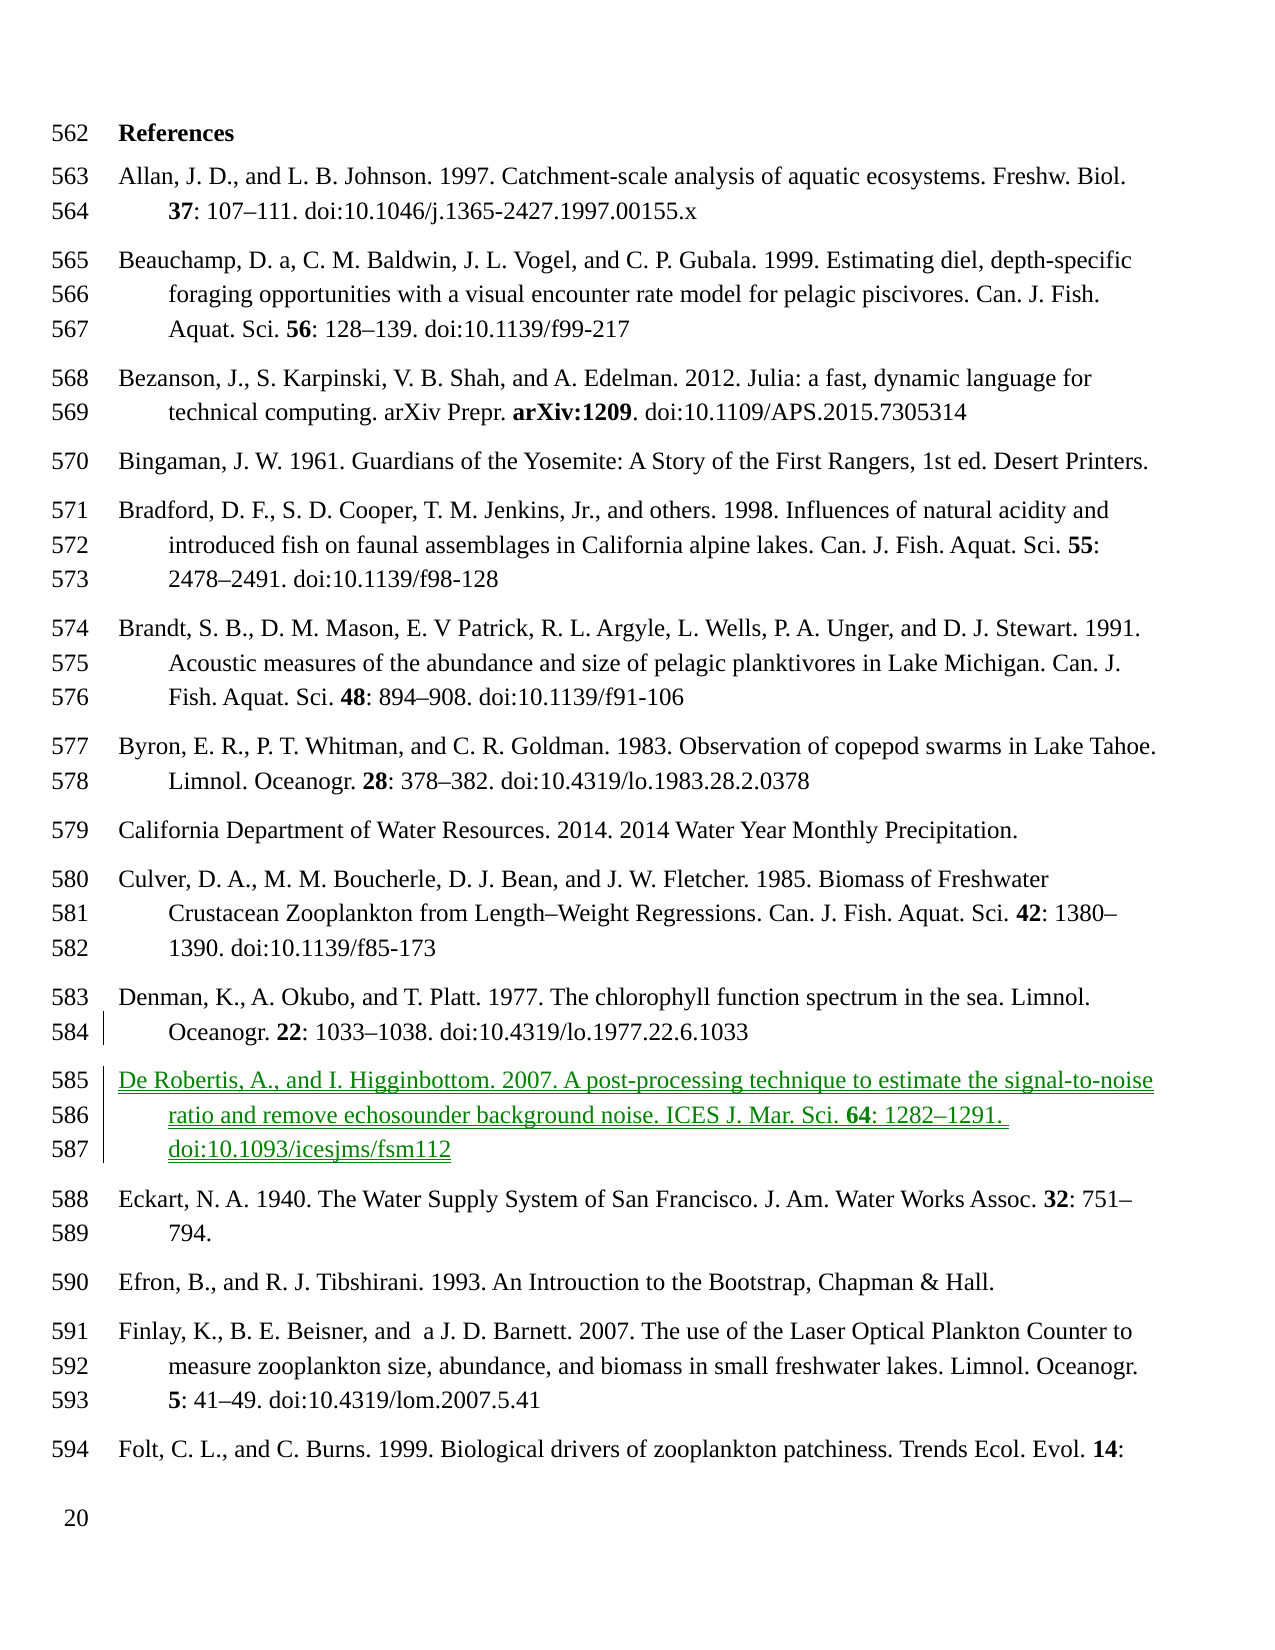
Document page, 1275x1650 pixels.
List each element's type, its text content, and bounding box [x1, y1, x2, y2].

text Byron, E. R., P. T. Whitman, and C. R. Goldman. 1983. Observation of copepod swarms in Lake Tahoe. Limnol. Oceanogr. 28: 378–382. doi:10.4319/lo.1983.28.2.0378 [118, 731, 1157, 795]
text Culver, D. A., M. M. Boucherle, D. J. Bean, and J. W. Fletcher. 1985. Biomass of Freshwater Crustacean Zooplankton from Length–Weight Regressions. Can. J. Fish. Aquat. Sci. 42: 1380–1390. doi:10.1139/f85-173 [118, 864, 1157, 962]
text Beauchamp, D. a, C. M. Baldwin, J. L. Vogel, and C. P. Gubala. 1999. Estimating diel, depth-specific foraging opportunities with a visual encounter rate model for pelagic piscivores. Can. J. Fish. Aquat. Sci. 56: 128–139. doi:10.1139/f99-217 [118, 245, 1157, 342]
text Folt, C. L., and C. Burns. 1999. Biological drivers of zooplankton patchiness. Trends Ecol. Evol. 14: [118, 1434, 1157, 1463]
text Bingaman, J. W. 1961. Guardians of the Yosemite: A Story of the First Rangers, 1st ed. Desert Printers. [118, 446, 1157, 475]
text California Department of Water Resources. 2014. 2014 Water Year Monthly Precipitation. [118, 815, 1157, 844]
text Allan, J. D., and L. B. Johnson. 1997. Catchment-scale analysis of aquatic ecosystems. Freshw. Biol. 37: 107–111. doi:10.1046/j.1365-2427.1997.00155.x [118, 161, 1157, 224]
text Finlay, K., B. E. Beisner, and a J. D. Barnett. 2007. The use of the Laser Optical Plankton Counter to measure zooplankton size, abundance, and biomass in small freshwater lakes. Limnol. Oceanogr. 5: 41–49. doi:10.4319/lom.2007.5.41 [118, 1316, 1157, 1414]
text De Robertis, A., and I. Higginbottom. 2007. A post-processing technique to estimate the signal-to-noise ratio and remove echosounder background noise. ICES J. Mar. Sci. 64: 1282–1291. doi:10.1093/icesjms/fsm112 [118, 1066, 1157, 1163]
text Brandt, S. B., D. M. Mason, E. V Patrick, R. L. Argyle, L. Wells, P. A. Unger, and D. J. Stewart. 1991. Acoustic measures of the abundance and size of pelagic planktivores in Lake Michigan. Can. J. Fish. Aquat. Sci. 48: 894–908. doi:10.1139/f91-106 [118, 613, 1157, 711]
text Bezanson, J., S. Karpinski, V. B. Shah, and A. Edelman. 2012. Julia: a fast, dynamic language for technical computing. arXiv Prepr. arXiv:1209. doi:10.1109/APS.2015.7305314 [118, 363, 1157, 426]
text Bradford, D. F., S. D. Cooper, T. M. Jenkins, Jr., and others. 1998. Influences of natural acidity and introduced fish on faunal assemblages in California alpine lakes. Can. J. Fish. Aquat. Sci. 55: 2478–2491. doi:10.1139/f98-128 [118, 495, 1157, 593]
text Efron, B., and R. J. Tibshirani. 1993. An Introuction to the Bootstrap, Chapman & Hall. [118, 1267, 1157, 1296]
text References [118, 118, 1157, 147]
text Denman, K., A. Okubo, and T. Platt. 1977. The chlorophyll function spectrum in the sea. Limnol. Oceanogr. 22: 1033–1038. doi:10.4319/lo.1977.22.6.1033 [118, 982, 1157, 1045]
text Eckart, N. A. 1940. The Water Supply System of San Francisco. J. Am. Water Works Assoc. 32: 751–794. [118, 1184, 1157, 1247]
